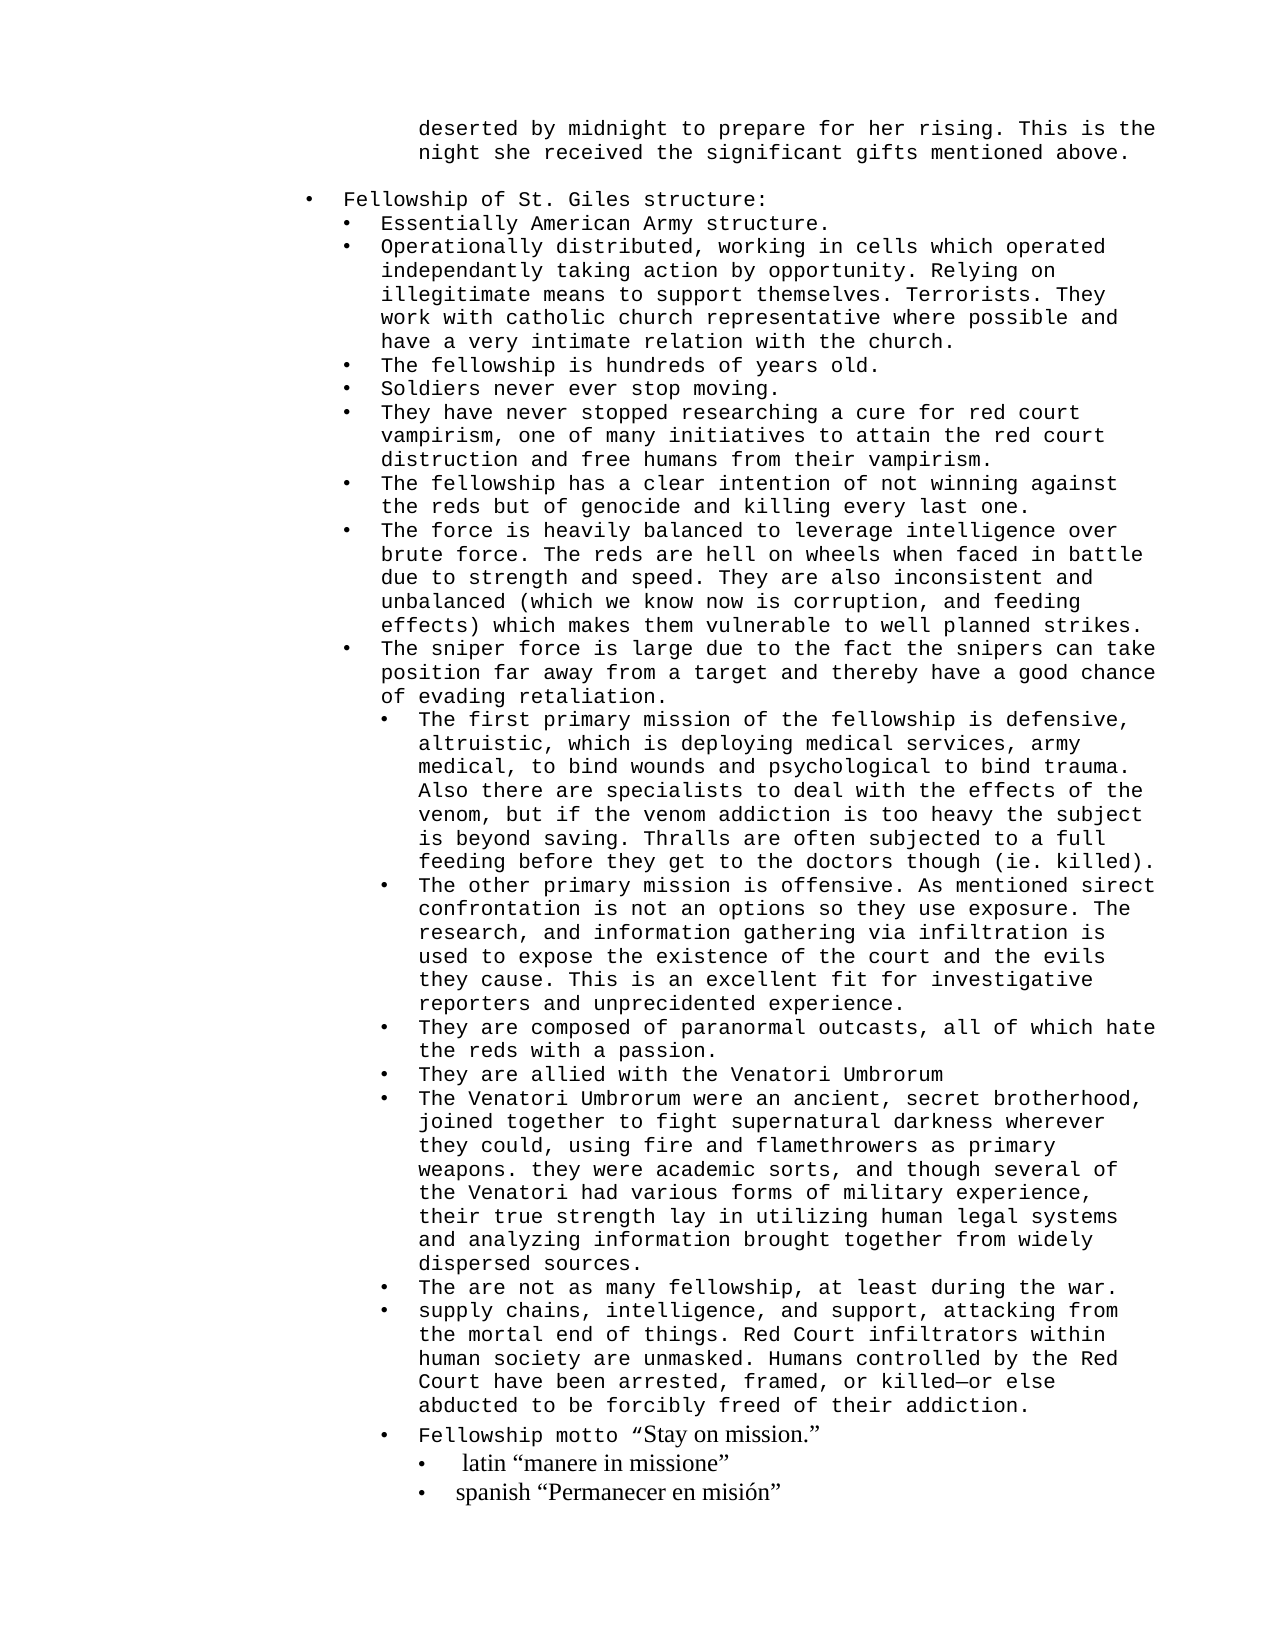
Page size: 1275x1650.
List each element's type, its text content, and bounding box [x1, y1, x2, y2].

list deserted by midnight to prepare for her rising. This is the night she received the significant gifts mentioned above. [381, 118, 1157, 165]
list The first primary mission of the fellowship is defensive, altruistic, which is deploying medical services, army medical, to bind wounds and psychological to bind trauma. Also there are specialists to deal with the effects of the venom, but if the venom addiction is too heavy the subject is beyond saving. Thralls are often subjected to a full feeding before they get to the doctors though (ie. killed). [381, 709, 1157, 875]
list Fellowship of St. Giles structure: [306, 189, 1157, 213]
list Essentially American Army structure. [343, 213, 1157, 236]
list They have never stopped researching a cure for red court vampirism, one of many initiatives to attain the red court distruction and free humans from their vampirism. [343, 402, 1157, 473]
list The force is heavily balanced to leverage intelligence over brute force. The reds are hell on wheels when faced in battle due to strength and speed. They are also inconsistent and unbalanced (which we know now is corruption, and feeding effects) which makes them vulnerable to well planned strikes. [343, 520, 1157, 638]
list The other primary mission is offensive. As mentioned sirect confrontation is not an options so they use exposure. The research, and information gathering via infiltration is used to expose the existence of the court and the evils they cause. This is an excellent fit for investigative reporters and unprecidented experience. [381, 875, 1157, 1017]
list The sniper force is large due to the fact the snipers can take position far away from a target and thereby have a good chance of evading retaliation. [343, 638, 1157, 709]
list spanish “Permanecer en misión” [418, 1477, 1157, 1506]
list latin “manere in missione” [418, 1448, 1157, 1477]
list The are not as many fellowship, at least during the war. [381, 1277, 1157, 1300]
list The fellowship is hundreds of years old. [343, 354, 1157, 378]
list supply chains, intelligence, and support, attacking from the mortal end of things. Red Court infiltrators within human society are unmasked. Humans controlled by the Red Court have been arrested, framed, or killed—or else abducted to be forcibly freed of their addiction. [381, 1300, 1157, 1419]
list The fellowship has a clear intention of not winning against the reds but of genocide and killing every last one. [343, 473, 1157, 520]
list They are allied with the Venatori Umbrorum [381, 1064, 1157, 1088]
list The Venatori Umbrorum were an ancient, secret brotherhood, joined together to fight supernatural darkness wherever they could, using fire and flamethrowers as primary weapons. they were academic sorts, and though several of the Venatori had various forms of military experience, their true strength lay in utilizing human legal systems and analyzing information brought together from widely dispersed sources. [381, 1088, 1157, 1277]
list Fellowship motto “Stay on mission.” [381, 1419, 1157, 1448]
list Operationally distributed, working in cells which operated independantly taking action by opportunity. Relying on illegitimate means to support themselves. Terrorists. They work with catholic church representative where possible and have a very intimate relation with the church. [343, 236, 1157, 354]
list They are composed of paranormal outcasts, all of which hate the reds with a passion. [381, 1017, 1157, 1064]
list Soldiers never ever stop moving. [343, 378, 1157, 402]
